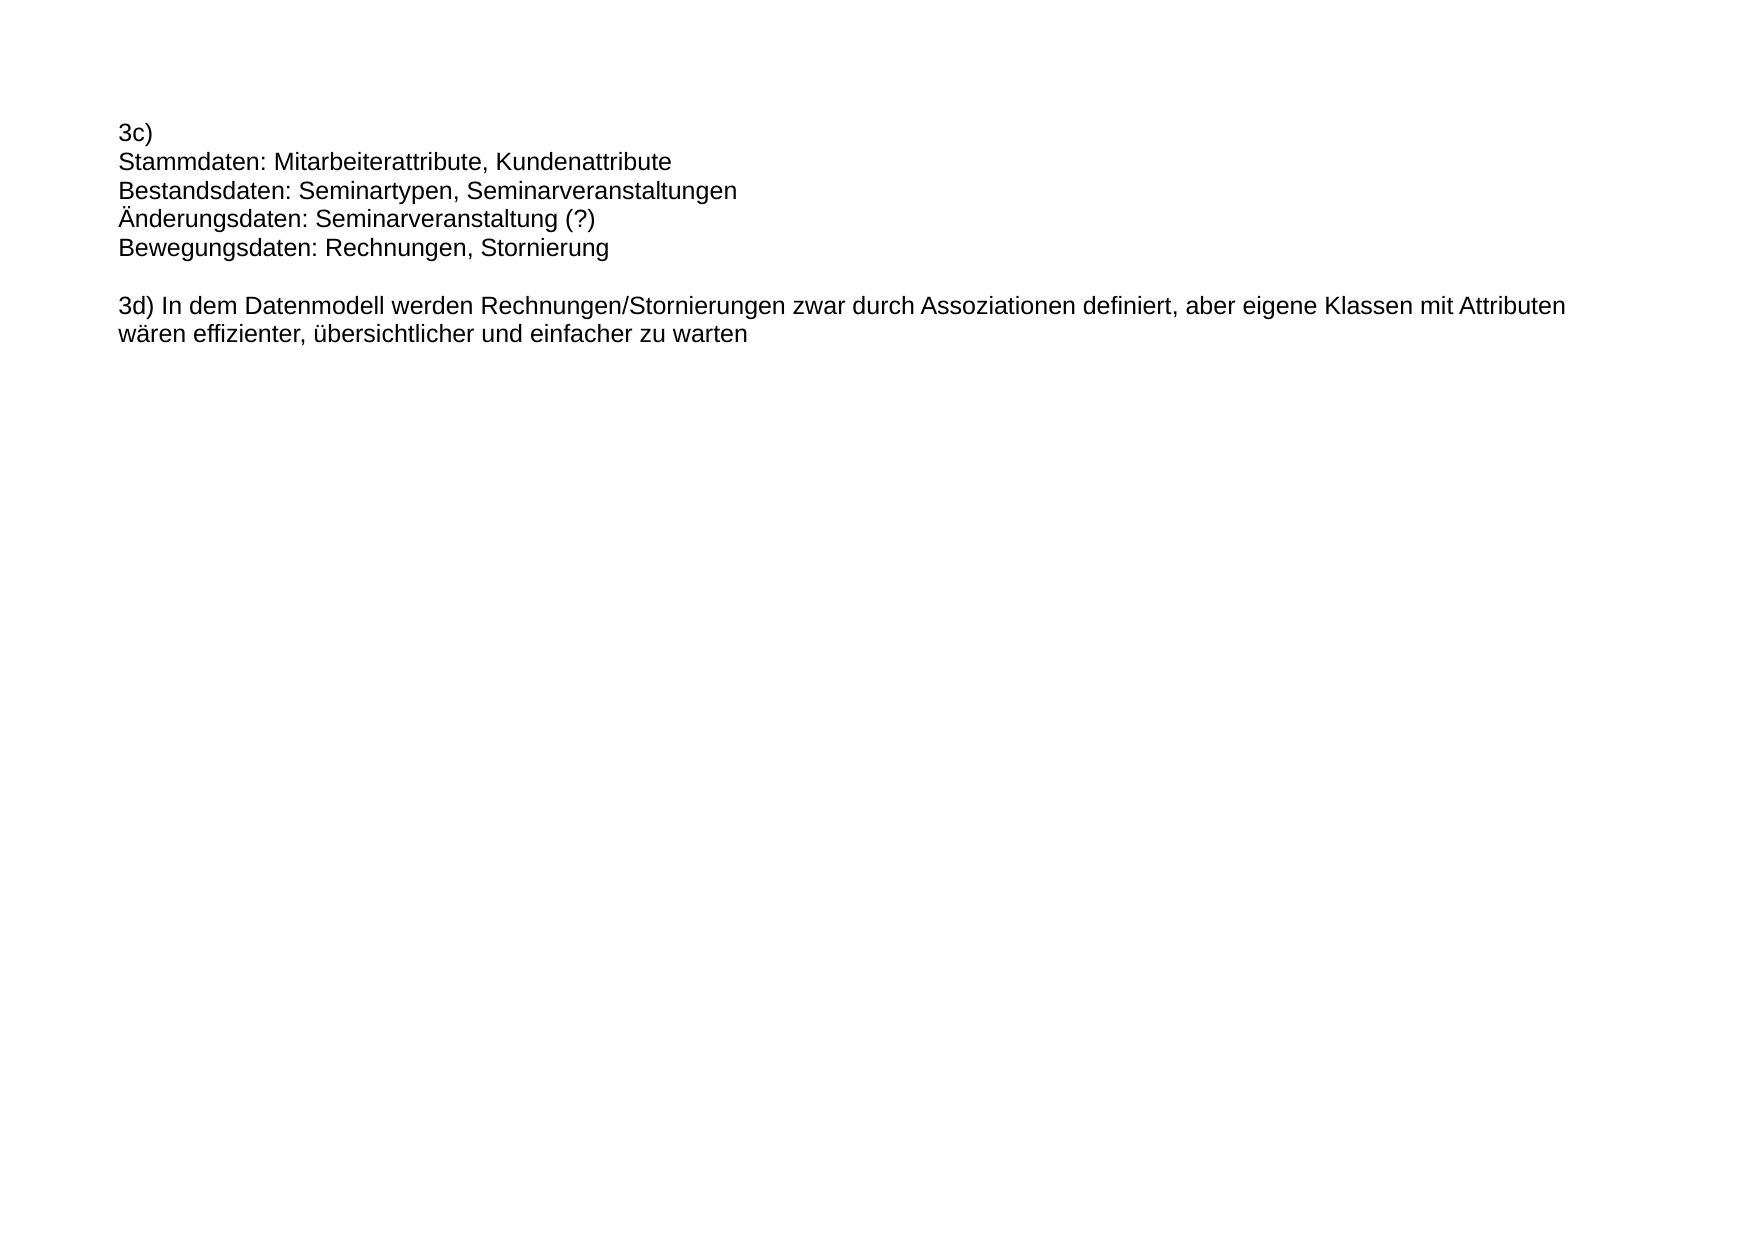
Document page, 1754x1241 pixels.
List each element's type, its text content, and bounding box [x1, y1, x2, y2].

text Bestandsdaten: Seminartypen, Seminarveranstaltungen [118, 176, 1636, 204]
text 3c) [118, 118, 1636, 147]
text Stammdaten: Mitarbeiterattribute, Kundenattribute [118, 147, 1636, 176]
text Bewegungsdaten: Rechnungen, Stornierung [118, 233, 1636, 262]
text Änderungsdaten: Seminarveranstaltung (?) [118, 204, 1636, 233]
text 3d) In dem Datenmodell werden Rechnungen/Stornierungen zwar durch Assoziationen definiert, aber eigene Klassen mit Attributen wären effizienter, übersichtlicher und einfacher zu warten [118, 291, 1636, 348]
